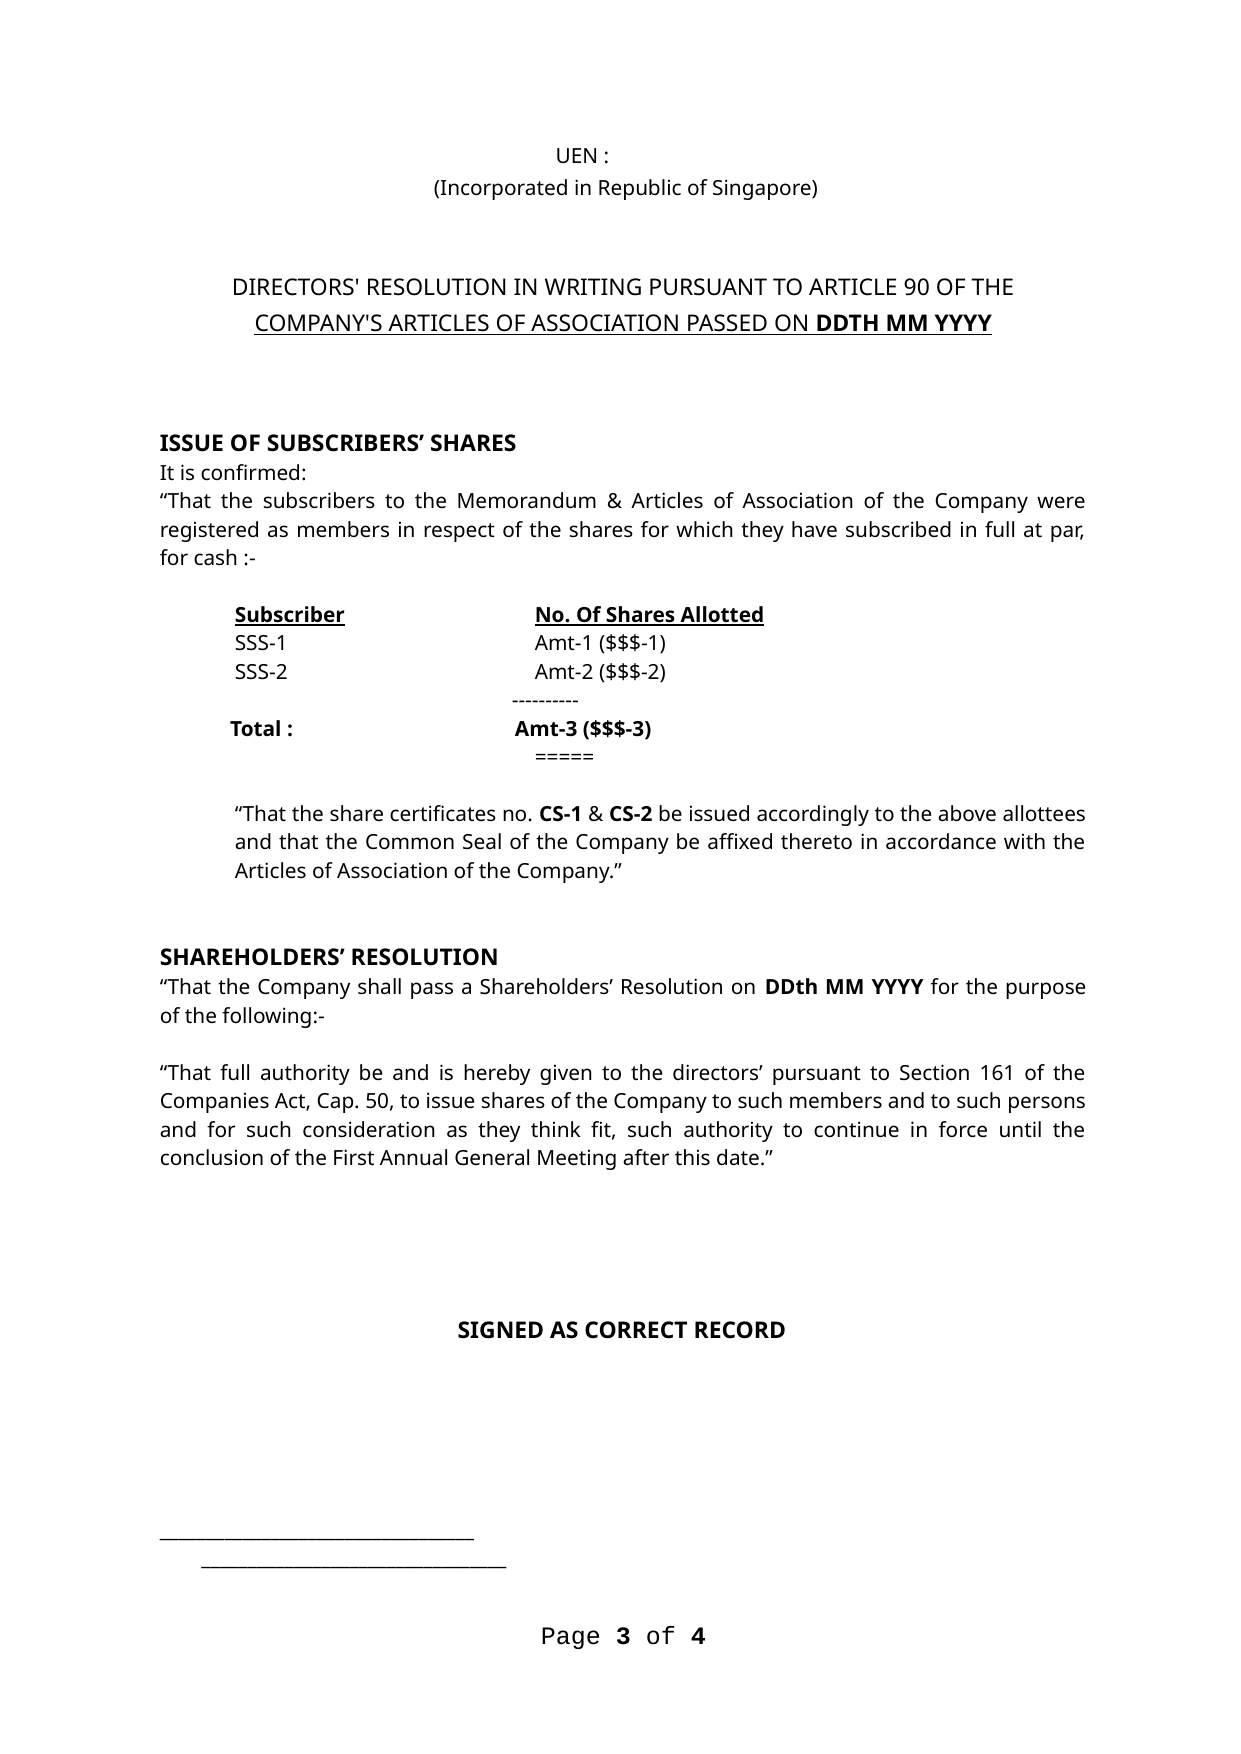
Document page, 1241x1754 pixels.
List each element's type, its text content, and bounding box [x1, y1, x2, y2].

text (Incorporated in Republic of Singapore) [159, 173, 1087, 202]
text SSS-2 Amt-2 ($$$-2) [159, 657, 1087, 685]
text __________________________________ <if test="line['director2']!=''">_________________________________</if> [159, 1515, 1087, 1572]
text UEN : <o.uen> [159, 141, 1087, 169]
text <o.name> [188, 89, 1087, 134]
text “That the share certificates no. CS-1 & CS-2 be issued accordingly to the above allottees and that the Common Seal of the Company be affixed thereto in accordance with the Articles of Association of the Company.” [234, 799, 1087, 884]
text DIRECTORS' RESOLUTION IN WRITING PURSUANT TO ARTICLE 90 OF THE [159, 271, 1087, 302]
text Total : Amt-3 ($$$-3) [159, 714, 1087, 742]
text ===== [159, 742, 1087, 771]
text ISSUE OF SUBSCRIBERS’ SHARES [159, 427, 1087, 458]
text <for each="line in get_2directorin1line(o.id)"> [159, 1376, 1087, 1405]
text SSS-1 Amt-1 ($$$-1) [159, 628, 1087, 657]
text SHAREHOLDERS’ RESOLUTION [159, 941, 1087, 972]
text “That the subscribers to the Memorandum & Articles of Association of the Company were registered as members in respect of the shares for which they have subscribed in full at par, for cash :- [159, 486, 1087, 572]
text Subscriber No. Of Shares Allotted [159, 600, 1087, 628]
text ---------- [159, 685, 1087, 714]
text “That full authority be and is hereby given to the directors’ pursuant to Section 161 of the Companies Act, Cap. 50, to issue shares of the Company to such members and to such persons and for such consideration as they think fit, such authority to continue in force until the conclusion of the First Annual General Meeting after this date.” [159, 1058, 1087, 1172]
text “That the Company shall pass a Shareholders’ Resolution on DDth MM YYYY for the purpose of the following:- [159, 972, 1087, 1029]
text SIGNED AS CORRECT RECORD [234, 1314, 1087, 1345]
text It is confirmed: [159, 458, 1087, 486]
text COMPANY'S ARTICLES OF ASSOCIATION PASSED ON DDTH MM YYYY [159, 307, 1087, 338]
